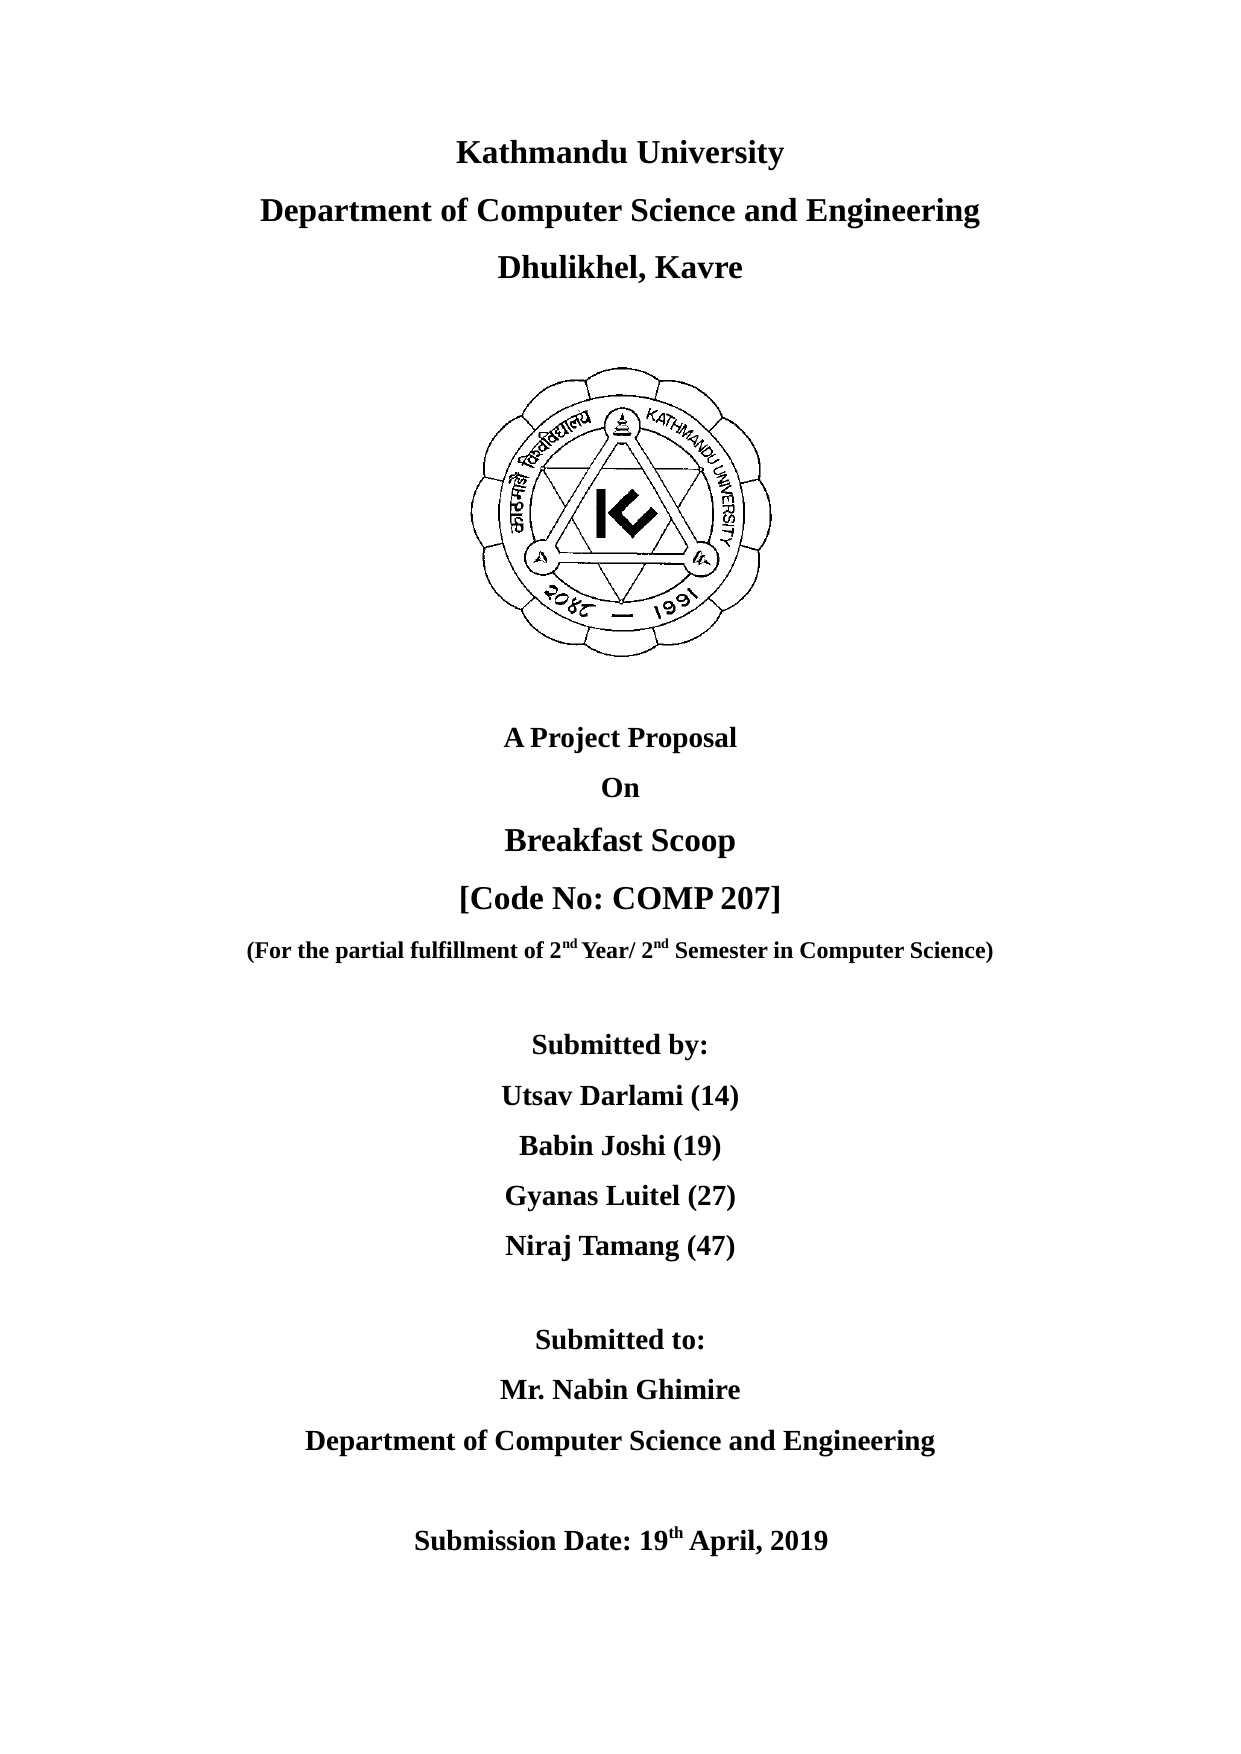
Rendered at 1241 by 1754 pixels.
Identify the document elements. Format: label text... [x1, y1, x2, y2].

text Department of Computer Science and Engineering [118, 190, 1122, 228]
text A Project Proposal [118, 720, 1122, 753]
text Dhulikhel, Kavre [118, 247, 1122, 286]
text Niraj Tamang (47) [118, 1228, 1122, 1262]
text Submitted to: [118, 1322, 1122, 1356]
text Mr. Nabin Ghimire [118, 1372, 1122, 1406]
text Utsav Darlami (14) [118, 1078, 1122, 1111]
text Submission Date: 19th April, 2019 [340, 1523, 1122, 1557]
text Kathmandu University [118, 132, 1122, 171]
text (For the partial fulfillment of 2nd Year/ 2nd Semester in Computer Science) [118, 936, 1122, 963]
text Babin Joshi (19) [118, 1128, 1122, 1161]
text On [118, 770, 1122, 804]
text Gyanas Luitel (27) [118, 1178, 1122, 1212]
text Department of Computer Science and Engineering [118, 1423, 1122, 1456]
text Submitted by: [118, 1027, 1122, 1061]
text Breakfast Scoop [118, 821, 1122, 859]
text [Code No: COMP 207] [118, 878, 1122, 916]
